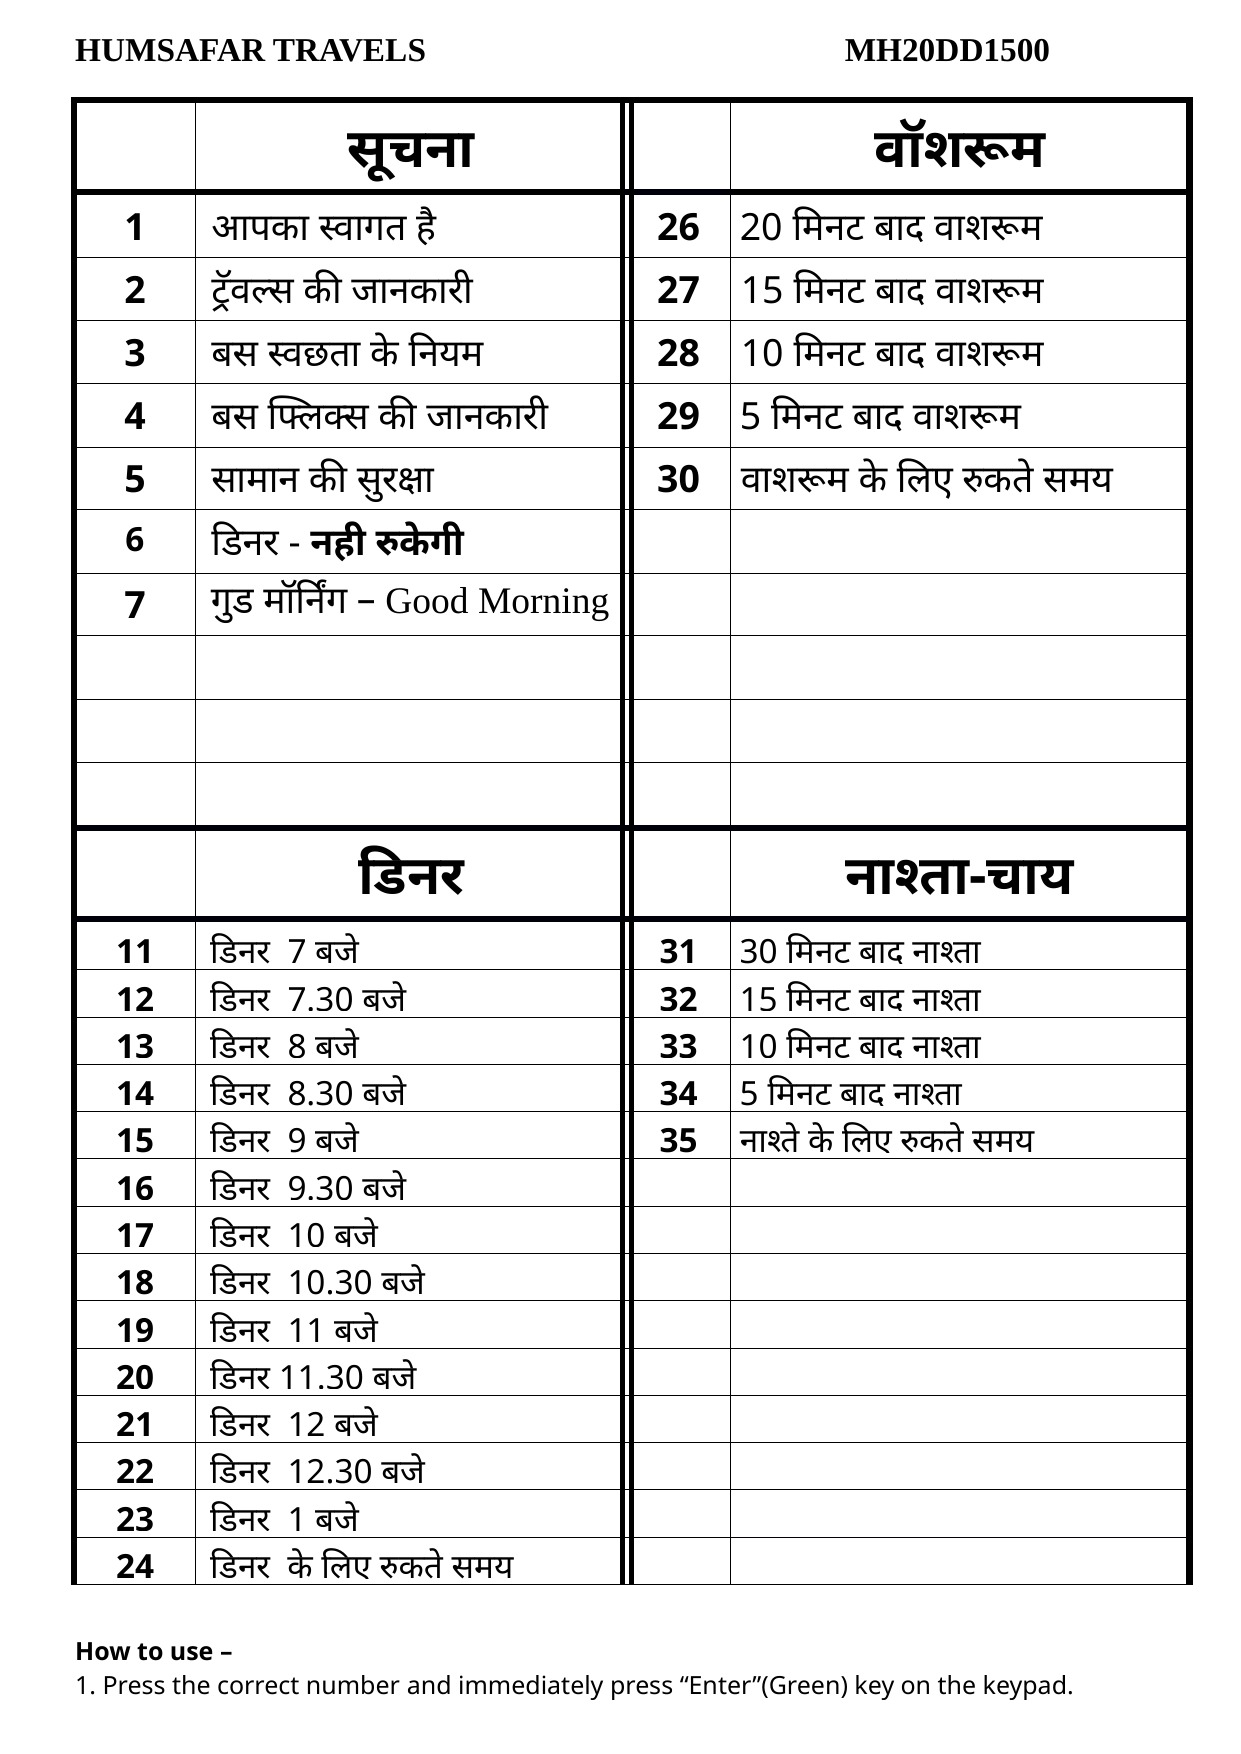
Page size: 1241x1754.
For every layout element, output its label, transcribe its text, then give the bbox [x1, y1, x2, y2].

table_cell 15 [77, 1112, 195, 1158]
table_cell 15 मिनट बाद नाश्ता [731, 970, 1186, 1016]
table_cell 18 [77, 1254, 195, 1300]
table_cell [634, 700, 730, 761]
table_cell 24 [77, 1538, 195, 1584]
table_cell [731, 1301, 1186, 1347]
table_cell 30 मिनट बाद नाश्ता [731, 922, 1186, 969]
table_cell 27 [634, 258, 730, 320]
table_cell बस फ्लिक्स की जानकारी [196, 384, 620, 446]
text How to use – [75, 1633, 1165, 1667]
table_cell नाश्ते के लिए रुकते समय [731, 1112, 1186, 1158]
table_header [634, 103, 730, 188]
table_cell [77, 636, 195, 698]
table_cell [634, 1254, 730, 1300]
table_cell 20 [77, 1349, 195, 1395]
table_cell 11 [77, 922, 195, 969]
table_cell डिनर 7 बजे [196, 922, 620, 969]
table_cell 7 [77, 574, 195, 635]
table_cell [731, 1159, 1186, 1206]
table_cell [731, 510, 1186, 572]
table_cell 2 [77, 258, 195, 320]
table_cell आपका स्वागत है [196, 195, 620, 257]
table_cell 10 मिनट बाद वाशरूम [731, 321, 1186, 383]
table_cell [634, 1443, 730, 1489]
table_cell डिनर - नही रुकेगी [196, 510, 620, 572]
table_cell [634, 1396, 730, 1442]
table_cell 1 [77, 195, 195, 257]
table_cell 22 [77, 1443, 195, 1489]
table_cell [731, 700, 1186, 761]
table_cell 26 [634, 195, 730, 257]
table_cell [731, 1349, 1186, 1395]
table_cell 5 मिनट बाद वाशरूम [731, 384, 1186, 446]
table_cell 23 [77, 1490, 195, 1537]
table_cell 12 [77, 970, 195, 1016]
table_cell 14 [77, 1065, 195, 1111]
table_cell [634, 1301, 730, 1347]
table_cell 3 [77, 321, 195, 383]
table_cell [634, 763, 730, 824]
table_cell 5 [77, 448, 195, 509]
table_cell [196, 636, 620, 698]
table_cell डिनर 11 बजे [196, 1301, 620, 1347]
table_cell 20 मिनट बाद वाशरूम [731, 195, 1186, 257]
table_cell [731, 636, 1186, 698]
table_cell [77, 831, 195, 916]
table_cell [196, 763, 620, 824]
table_cell 34 [634, 1065, 730, 1111]
table_cell [634, 1159, 730, 1206]
table_cell 17 [77, 1207, 195, 1253]
table_cell [731, 763, 1186, 824]
table_header वॉशरूम [731, 103, 1186, 188]
table_cell डिनर 1 बजे [196, 1490, 620, 1537]
table_header सूचना [196, 103, 620, 188]
table_cell [196, 700, 620, 761]
table_cell डिनर 8 बजे [196, 1018, 620, 1064]
table_cell [634, 574, 730, 635]
table_cell नाश्ता-चाय [731, 831, 1186, 916]
table_cell गुड मॉर्निंग – Good Morning [196, 574, 620, 635]
table_cell [731, 1396, 1186, 1442]
table_cell डिनर 10.30 बजे [196, 1254, 620, 1300]
table_cell 10 मिनट बाद नाश्ता [731, 1018, 1186, 1064]
table_cell [731, 1490, 1186, 1537]
table_cell डिनर 9 बजे [196, 1112, 620, 1158]
table_cell वाशरूम के लिए रुकते समय [731, 448, 1186, 509]
table_cell [634, 1207, 730, 1253]
table_cell 33 [634, 1018, 730, 1064]
table_cell ट्रॅवल्स की जानकारी [196, 258, 620, 320]
table_cell डिनर 8.30 बजे [196, 1065, 620, 1111]
table_cell डिनर 9.30 बजे [196, 1159, 620, 1206]
table_cell [634, 1349, 730, 1395]
table_cell 4 [77, 384, 195, 446]
table_cell [77, 700, 195, 761]
table_cell डिनर 12 बजे [196, 1396, 620, 1442]
table_cell डिनर 11.30 बजे [196, 1349, 620, 1395]
table_cell 15 मिनट बाद वाशरूम [731, 258, 1186, 320]
table_cell [731, 1538, 1186, 1584]
table_cell सामान की सुरक्षा [196, 448, 620, 509]
table_cell डिनर 12.30 बजे [196, 1443, 620, 1489]
table_cell डिनर के लिए रुकते समय [196, 1538, 620, 1584]
text 1. Press the correct number and immediately press “Enter”(Green) key on the keypad. [75, 1667, 1165, 1702]
table_cell 5 मिनट बाद नाश्ता [731, 1065, 1186, 1111]
table_cell [77, 763, 195, 824]
table_cell 28 [634, 321, 730, 383]
table_cell 16 [77, 1159, 195, 1206]
table_cell [634, 1538, 730, 1584]
table_cell डिनर 10 बजे [196, 1207, 620, 1253]
table_cell [731, 574, 1186, 635]
table_cell 32 [634, 970, 730, 1016]
table_cell [634, 831, 730, 916]
table_cell 13 [77, 1018, 195, 1064]
table_cell 21 [77, 1396, 195, 1442]
table_cell [731, 1443, 1186, 1489]
table_cell 31 [634, 922, 730, 969]
table_cell 19 [77, 1301, 195, 1347]
table_cell 30 [634, 448, 730, 509]
table_cell डिनर 7.30 बजे [196, 970, 620, 1016]
table_cell बस स्वछता के नियम [196, 321, 620, 383]
table_cell [634, 636, 730, 698]
table_cell [731, 1207, 1186, 1253]
table_header [77, 103, 195, 188]
table_cell [634, 510, 730, 572]
table_cell [731, 1254, 1186, 1300]
table_cell 35 [634, 1112, 730, 1158]
table_cell 6 [77, 510, 195, 572]
table_cell डिनर [196, 831, 620, 916]
table_cell [634, 1490, 730, 1537]
table_cell 29 [634, 384, 730, 446]
